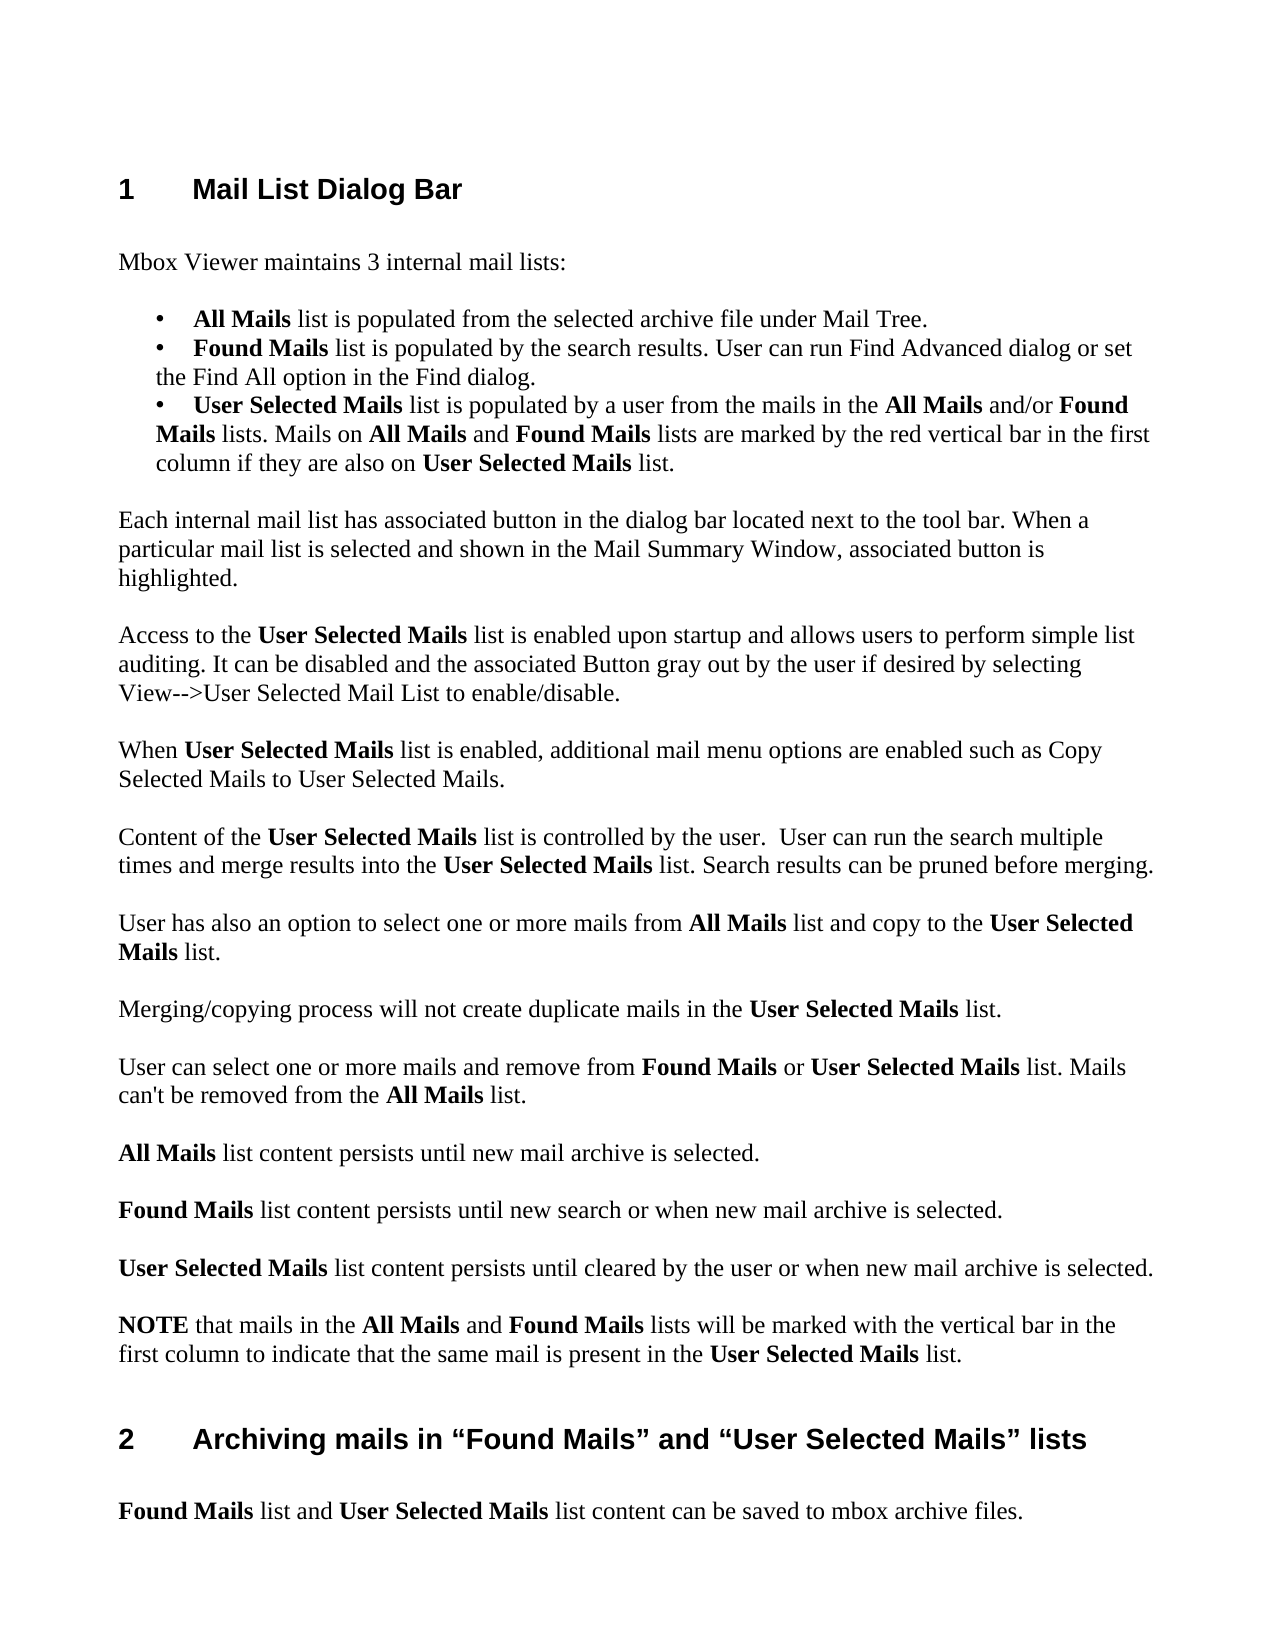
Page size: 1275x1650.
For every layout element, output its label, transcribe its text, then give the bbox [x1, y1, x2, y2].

subtitle Archiving mails in “Found Mails” and “User Selected Mails” lists [118, 1422, 1157, 1455]
list All Mails list is populated from the selected archive file under Mail Tree. [156, 304, 1157, 333]
text User can select one or more mails and remove from Found Mails or User Selected Mails list. Mails can't be removed from the All Mails list. [118, 1052, 1157, 1109]
text Found Mails list content persists until new search or when new mail archive is selected. [118, 1195, 1157, 1224]
text NOTE that mails in the All Mails and Found Mails lists will be marked with the vertical bar in the first column to indicate that the same mail is present in the User Selected Mails list. [118, 1310, 1157, 1368]
list Found Mails list is populated by the search results. User can run Find Advanced dialog or set the Find All option in the Find dialog. [156, 333, 1157, 390]
text Merging/copying process will not create duplicate mails in the User Selected Mails list. [118, 994, 1157, 1023]
text When User Selected Mails list is enabled, additional mail menu options are enabled such as Copy Selected Mails to User Selected Mails. [118, 735, 1157, 793]
text Access to the User Selected Mails list is enabled upon startup and allows users to perform simple list auditing. It can be disabled and the associated Button gray out by the user if desired by selecting View-->User Selected Mail List to enable/disable. [118, 620, 1157, 707]
subtitle Mail List Dialog Bar [118, 172, 1157, 205]
text User Selected Mails list content persists until cleared by the user or when new mail archive is selected. [118, 1253, 1157, 1282]
text Found Mails list and User Selected Mails list content can be saved to mbox archive files. [118, 1496, 1157, 1525]
list User Selected Mails list is populated by a user from the mails in the All Mails and/or Found Mails lists. Mails on All Mails and Found Mails lists are marked by the red vertical bar in the first column if they are also on User Selected Mails list. [156, 390, 1157, 477]
text Content of the User Selected Mails list is controlled by the user. User can run the search multiple times and merge results into the User Selected Mails list. Search results can be pruned before merging. [118, 822, 1157, 879]
text User has also an option to select one or more mails from All Mails list and copy to the User Selected Mails list. [118, 908, 1157, 965]
text Mbox Viewer maintains 3 internal mail lists: [118, 247, 1157, 275]
text All Mails list content persists until new mail archive is selected. [118, 1138, 1157, 1167]
text Each internal mail list has associated button in the dialog bar located next to the tool bar. When a particular mail list is selected and shown in the Mail Summary Window, associated button is highlighted. [118, 505, 1157, 592]
